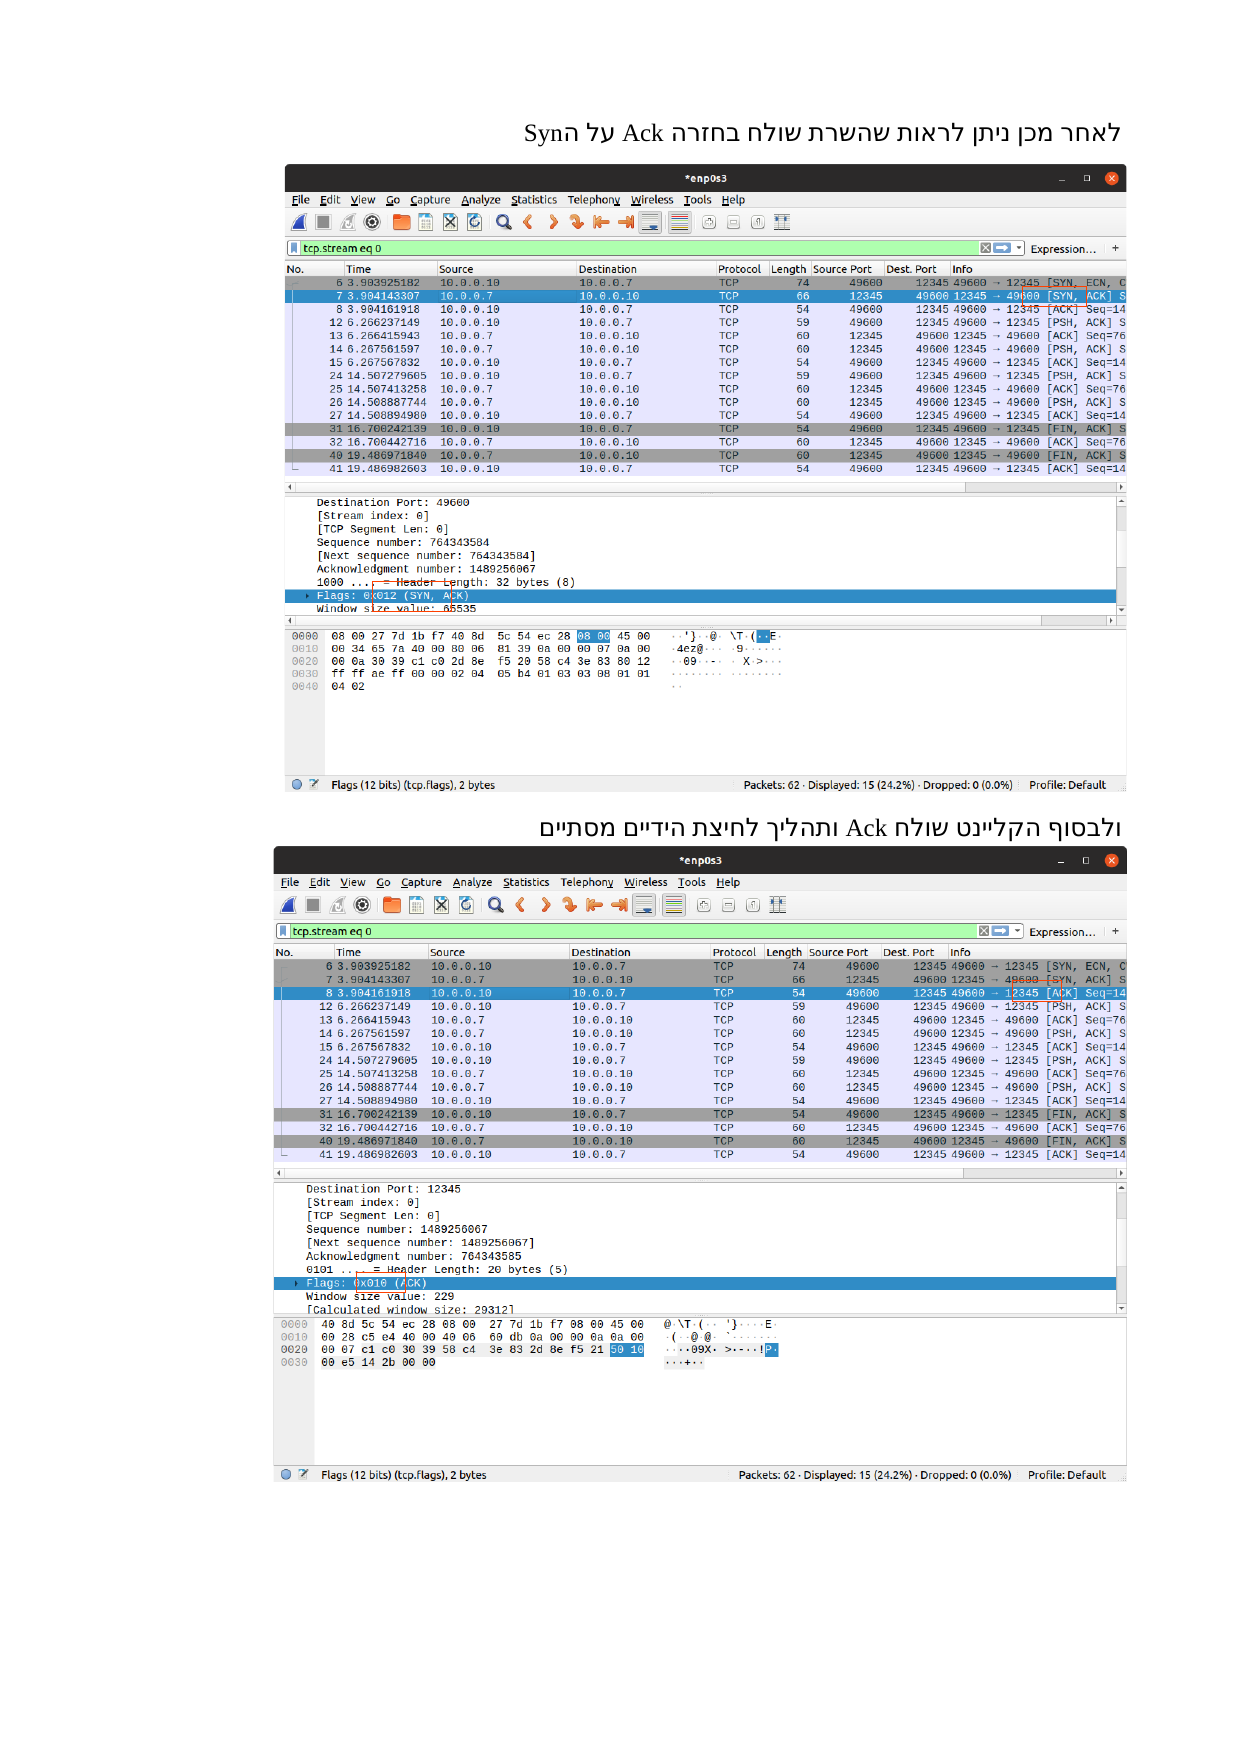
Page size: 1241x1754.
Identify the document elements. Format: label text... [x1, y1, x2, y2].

picture [273, 846, 1127, 1482]
text ולבסוף הקליינט שולח Ack ותהליך לחיצת הידיים מסתיים [118, 813, 1122, 846]
text לאחר מכן ניתן לראות שהשרת שולח בחזרה Ack על הSyn [118, 118, 1122, 152]
picture [284, 164, 1127, 792]
